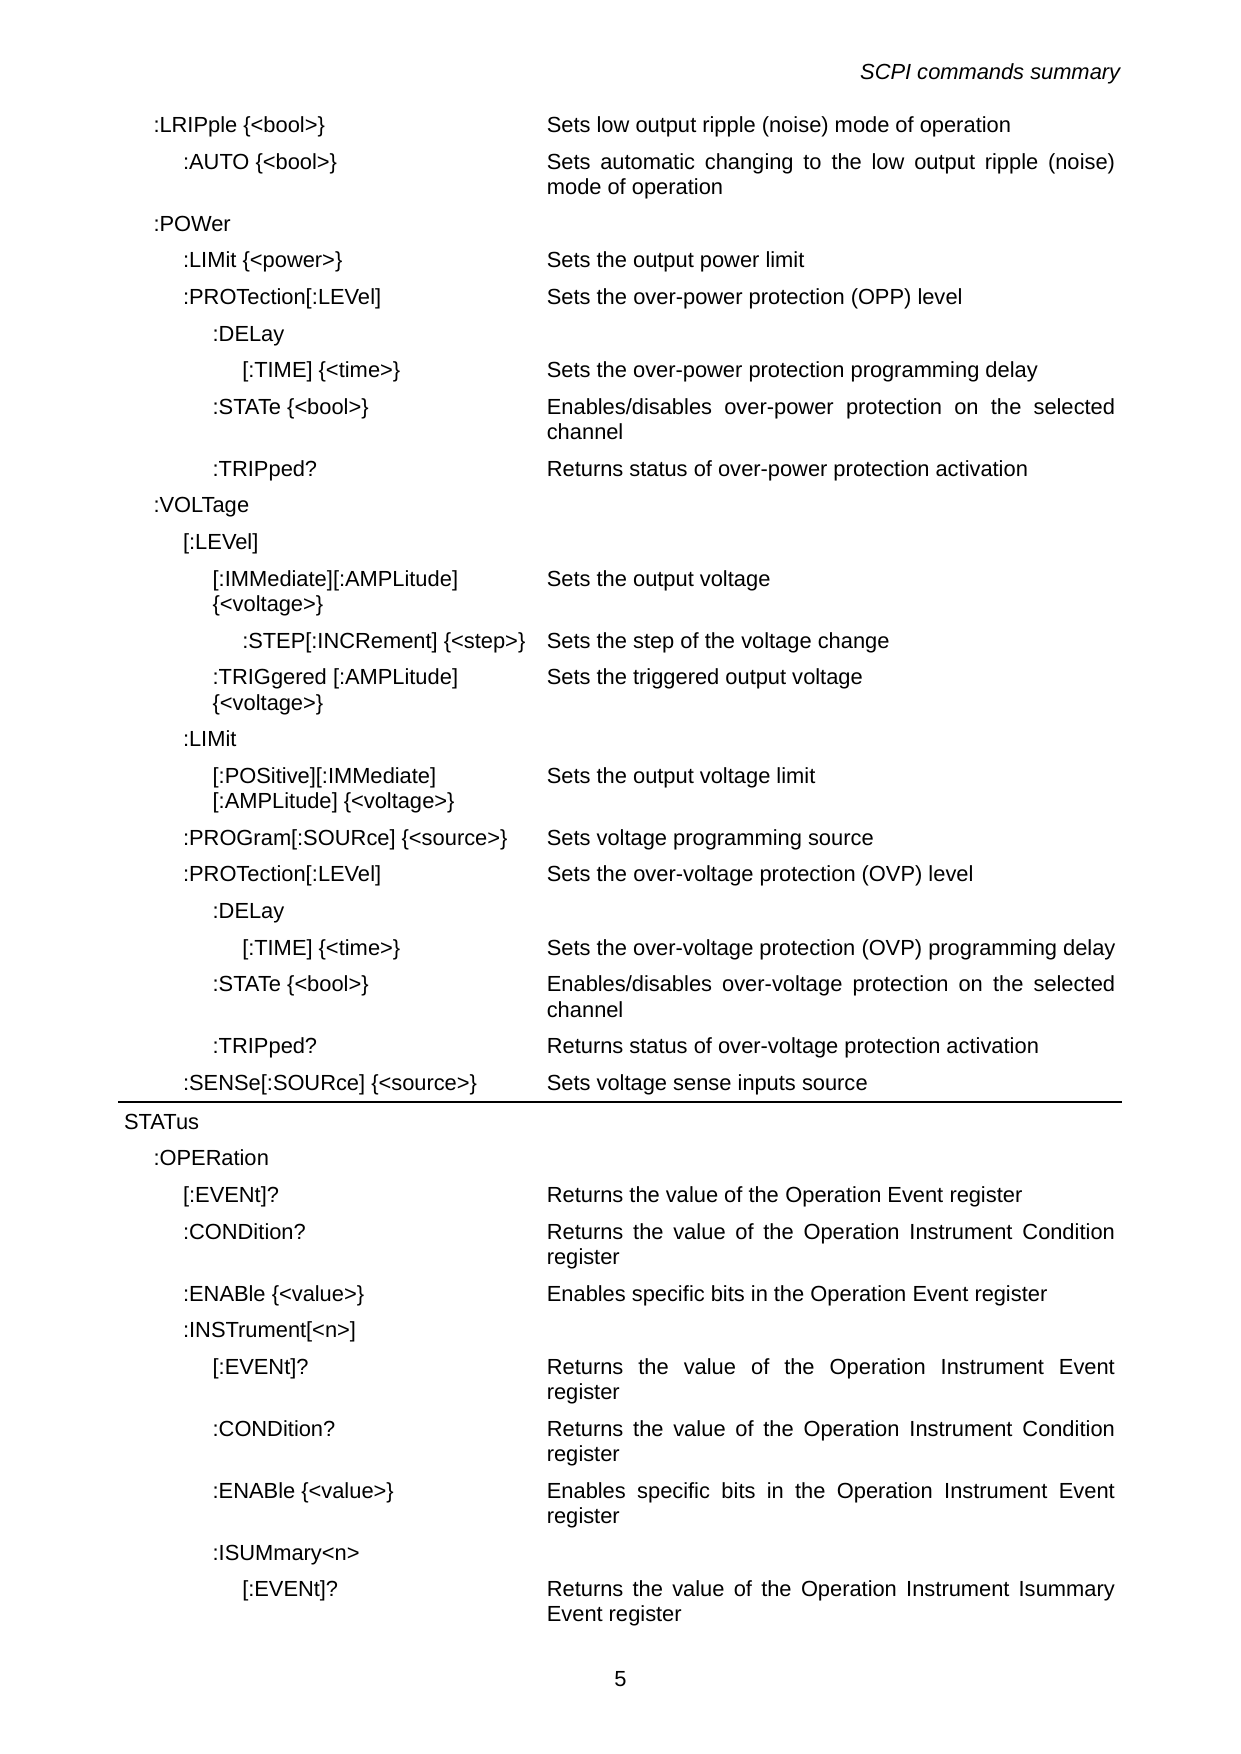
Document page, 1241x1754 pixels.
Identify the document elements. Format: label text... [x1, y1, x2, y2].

table_cell :LRIPple {<bool>} [118, 106, 541, 143]
table_cell :LIMit {<power>} [118, 241, 541, 278]
table_cell :STEP[:INCRement] {<step>} [118, 622, 541, 658]
table_cell Sets the output power limit [541, 241, 1122, 278]
table_cell Enables/disables over-power protection on the selected channel [541, 388, 1122, 450]
table_cell :STATe {<bool>} [118, 388, 541, 450]
table_cell Returns status of over-voltage protection activation [541, 1028, 1122, 1064]
table_cell [:EVENt]? [118, 1176, 541, 1213]
table_cell Sets the over-voltage protection (OVP) level [541, 856, 1122, 892]
table_cell [541, 1140, 1122, 1176]
table_cell Returns the value of the Operation Instrument Event register [541, 1348, 1122, 1410]
table_cell [:EVENt]? [118, 1348, 541, 1410]
table_cell :ENABle {<value>} [118, 1472, 541, 1534]
table_cell :TRIPped? [118, 450, 541, 487]
table_cell :OPERation [118, 1140, 541, 1176]
table_cell Sets voltage programming source [541, 819, 1122, 856]
table_cell [541, 315, 1122, 351]
table_cell :PROTection[:LEVel] [118, 856, 541, 892]
table_cell Returns the value of the Operation Instrument Isummary Event register [541, 1570, 1122, 1632]
table_cell [541, 892, 1122, 929]
table_cell Returns status of over-power protection activation [541, 450, 1122, 487]
table_cell [541, 1311, 1122, 1348]
table_cell :PROTection[:LEVel] [118, 278, 541, 315]
table_cell :STATe {<bool>} [118, 966, 541, 1027]
table_cell :DELay [118, 892, 541, 929]
table_cell Sets the output voltage [541, 560, 1122, 622]
table_cell [541, 720, 1122, 757]
table_cell Sets automatic changing to the low output ripple (noise) mode of operation [541, 143, 1122, 205]
table_cell Sets the over-power protection (OPP) level [541, 278, 1122, 315]
table_cell Returns the value of the Operation Event register [541, 1176, 1122, 1213]
table_cell :ISUMmary<n> [118, 1534, 541, 1570]
table_cell Sets the output voltage limit [541, 757, 1122, 819]
table_cell :TRIGgered [:AMPLitude] {<voltage>} [118, 659, 541, 720]
table_cell [:LEVel] [118, 523, 541, 560]
table_cell [:POSitive][:IMMediate][:AMPLitude] {<voltage>} [118, 757, 541, 819]
table_cell :DELay [118, 315, 541, 351]
table_cell :CONDition? [118, 1410, 541, 1472]
table_cell Sets the over-power protection programming delay [541, 351, 1122, 388]
table_cell :PROGram[:SOURce] {<source>} [118, 819, 541, 856]
table_cell Returns the value of the Operation Instrument Condition register [541, 1213, 1122, 1275]
table_cell Enables/disables over-voltage protection on the selected channel [541, 966, 1122, 1027]
table_cell [:EVENt]? [118, 1570, 541, 1632]
table_cell [:IMMediate][:AMPLitude] {<voltage>} [118, 560, 541, 622]
table_cell :SENSe[:SOURce] {<source>} [118, 1064, 541, 1101]
table_cell :CONDition? [118, 1213, 541, 1275]
table_header STATus [118, 1103, 541, 1139]
table_cell Returns the value of the Operation Instrument Condition register [541, 1410, 1122, 1472]
table_cell :POWer [118, 205, 541, 241]
table_cell [:TIME] {<time>} [118, 929, 541, 966]
table_cell [541, 487, 1122, 523]
table_cell :LIMit [118, 720, 541, 757]
table_cell :VOLTage [118, 487, 541, 523]
table_cell :INSTrument[<n>] [118, 1311, 541, 1348]
table_cell Enables specific bits in the Operation Event register [541, 1275, 1122, 1311]
table_header [541, 1103, 1122, 1139]
table_cell Enables specific bits in the Operation Instrument Event register [541, 1472, 1122, 1534]
table_cell [541, 1534, 1122, 1570]
table_cell :TRIPped? [118, 1028, 541, 1064]
table_cell Sets the triggered output voltage [541, 659, 1122, 720]
table_cell Sets the step of the voltage change [541, 622, 1122, 658]
table_cell :ENABle {<value>} [118, 1275, 541, 1311]
table_cell [541, 205, 1122, 241]
table_cell [541, 523, 1122, 560]
table_cell Sets low output ripple (noise) mode of operation [541, 106, 1122, 143]
table_cell Sets the over-voltage protection (OVP) programming delay [541, 929, 1122, 966]
table_cell [:TIME] {<time>} [118, 351, 541, 388]
table_cell :AUTO {<bool>} [118, 143, 541, 205]
table_cell Sets voltage sense inputs source [541, 1064, 1122, 1101]
